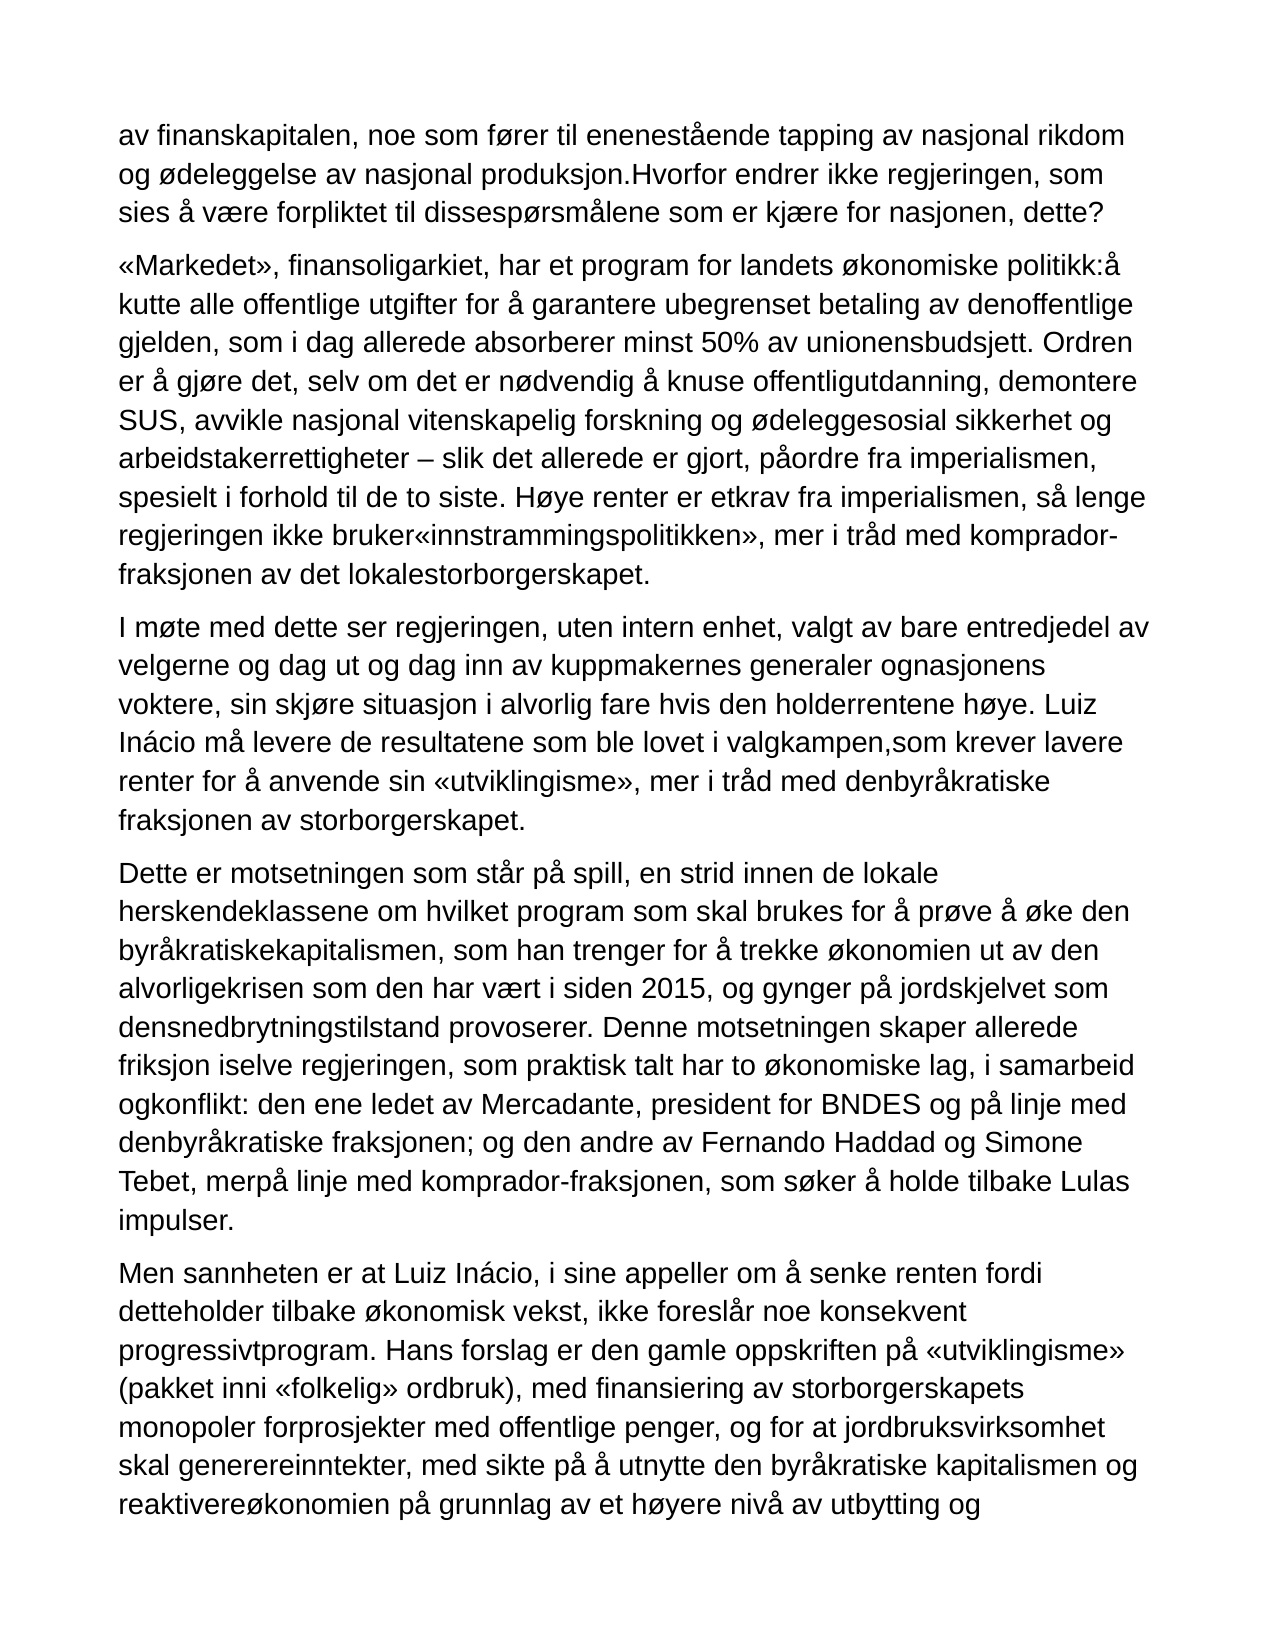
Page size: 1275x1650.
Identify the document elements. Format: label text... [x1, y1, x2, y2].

text Men sannheten er at Luiz Inácio, i sine appeller om å senke renten fordi detteholder tilbake økonomisk vekst, ikke foreslår noe konsekvent progressivtprogram. Hans forslag er den gamle oppskriften på «utviklingisme» (pakket inni «folkelig» ordbruk), med finansiering av storborgerskapets monopoler forprosjekter med offentlige penger, og for at jordbruksvirksomhet skal generereinntekter, med sikte på å utnytte den byråkratiske kapitalismen og reaktivereøkonomien på grunnlag av et høyere nivå av utbytting og [118, 1256, 1157, 1520]
text av finanskapitalen, noe som fører til enenestående tapping av nasjonal rikdom og ødeleggelse av nasjonal produksjon.Hvorfor endrer ikke regjeringen, som sies å være forpliktet til dissespørsmålene som er kjære for nasjonen, dette? [118, 118, 1157, 229]
text I møte med dette ser regjeringen, uten intern enhet, valgt av bare entredjedel av velgerne og dag ut og dag inn av kuppmakernes generaler ognasjonens voktere, sin skjøre situasjon i alvorlig fare hvis den holderrentene høye. Luiz Inácio må levere de resultatene som ble lovet i valgkampen,som krever lavere renter for å anvende sin «utviklingisme», mer i tråd med denbyråkratiske fraksjonen av storborgerskapet. [118, 610, 1157, 836]
text Dette er motsetningen som står på spill, en strid innen de lokale herskendeklassene om hvilket program som skal brukes for å prøve å øke den byråkratiskekapitalismen, som han trenger for å trekke økonomien ut av den alvorligekrisen som den har vært i siden 2015, og gynger på jordskjelvet som densnedbrytningstilstand provoserer. Denne motsetningen skaper allerede friksjon iselve regjeringen, som praktisk talt har to økonomiske lag, i samarbeid ogkonflikt: den ene ledet av Mercadante, president for BNDES og på linje med denbyråkratiske fraksjonen; og den andre av Fernando Haddad og Simone Tebet, merpå linje med komprador-fraksjonen, som søker å holde tilbake Lulas impulser. [118, 856, 1157, 1236]
text «Markedet», finansoligarkiet, har et program for landets økonomiske politikk:å kutte alle offentlige utgifter for å garantere ubegrenset betaling av denoffentlige gjelden, som i dag allerede absorberer minst 50% av unionensbudsjett. Ordren er å gjøre det, selv om det er nødvendig å knuse offentligutdanning, demontere SUS, avvikle nasjonal vitenskapelig forskning og ødeleggesosial sikkerhet og arbeidstakerrettigheter – slik det allerede er gjort, påordre fra imperialismen, spesielt i forhold til de to siste. Høye renter er etkrav fra imperialismen, så lenge regjeringen ikke bruker«innstrammingspolitikken», mer i tråd med komprador-fraksjonen av det lokalestorborgerskapet. [118, 248, 1157, 590]
